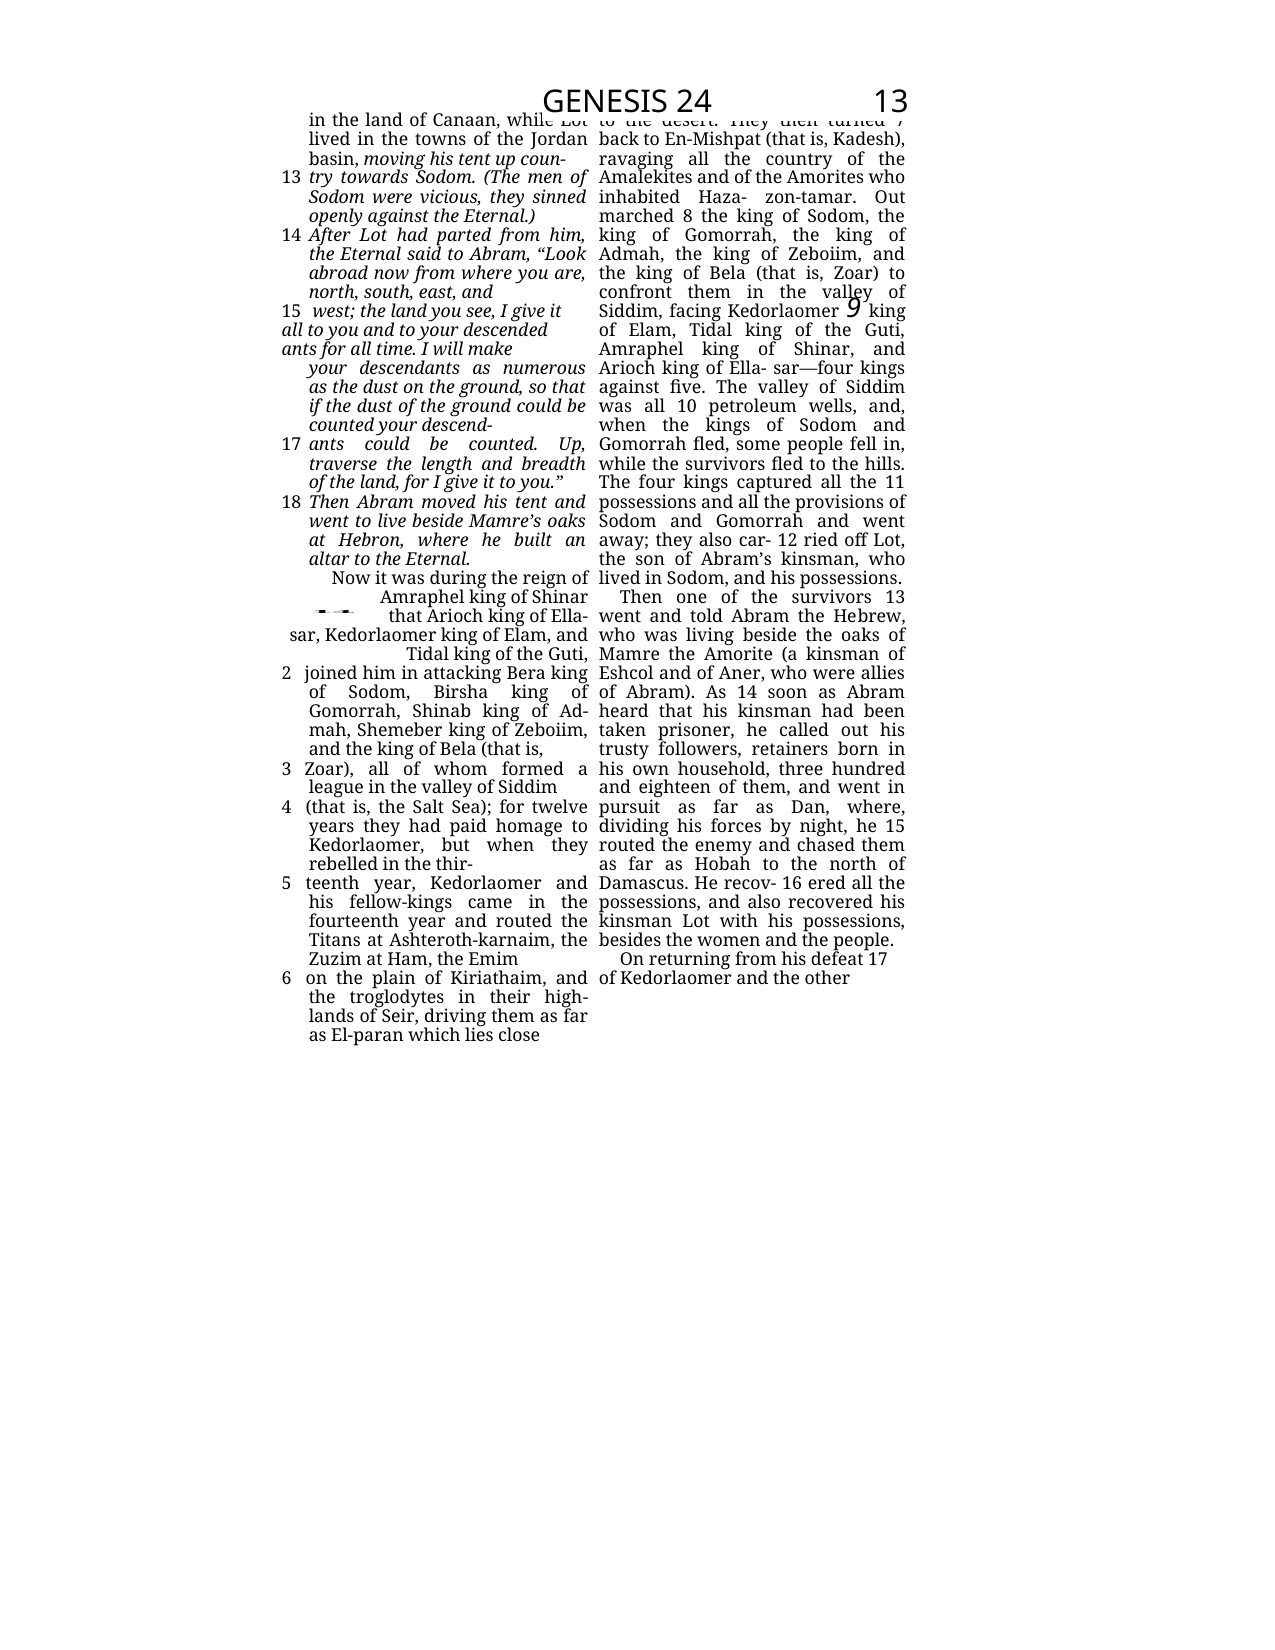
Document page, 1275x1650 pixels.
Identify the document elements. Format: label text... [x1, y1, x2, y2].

list Zoar), all of whom formed a league in the valley of Siddim [281, 760, 588, 798]
text your descendants as numerous as the dust on the ground, so that if the dust of the ground could be counted your descend- [308, 359, 588, 436]
list (that is, the Salt Sea); for twelve years they had paid homage to Kedorlaomer, but when they rebelled in the thir- [281, 798, 588, 874]
list joined him in attacking Bera king of Sodom, Birsha king of Gomorrah, Shinab king of Ad- mah, Shemeber king of Zeboiim, and the king of Bela (that is, [281, 664, 588, 760]
list Then Abram moved his tent and went to live beside Mamre’s oaks at Hebron, where he built an altar to the Eternal. [281, 493, 588, 569]
list teenth year, Kedorlaomer and his fellow-kings came in the fourteenth year and routed the Titans at Ashteroth-karnaim, the Zuzim at Ham, the Emim [281, 874, 588, 969]
text Now it was during the reign of Amraphel king of Shinar that Arioch king of Ella- sar, Kedorlaomer king of Elam, and Tidal king of the Guti, [281, 569, 588, 664]
list ants could be counted. Up, traverse the length and breadth of the land, for I give it to you.” [281, 436, 588, 493]
list try towards Sodom. (The men of Sodom were vicious, they sinned openly against the Eter­nal.) [281, 169, 588, 226]
list west; the land you see, I give it all to you and to your descend­ed ants for all time. I will make [281, 302, 588, 359]
text Then one of the survivors 13 went and told Abram the He­brew, who was living beside the oaks of Mamre the Amorite (a kinsman of Eshcol and of Aner, who were allies of Abram). As 14 soon as Abram heard that his kinsman had been taken pris­oner, he called out his trusty fol­lowers, retainers born in his own household, three hundred and eighteen of them, and went in pursuit as far as Dan, where, dividing his forces by night, he 15 routed the enemy and chased them as far as Hobah to the north of Damascus. He recov- 16 ered all the possessions, and also recovered his kinsman Lot with his possessions, besides the women and the people. [599, 588, 906, 950]
text On returning from his defeat 17 of Kedorlaomer and the other [599, 950, 906, 988]
text to the desert. They then turned 7 back to En-Mishpat (that is, Kadesh), ravaging all the coun­try of the Amalekites and of the Amorites who inhabited Haza- zon-tamar. Out marched 8 the king of Sodom, the king of Gomorrah, the king of Admah, the king of Zeboiim, and the king of Bela (that is, Zoar) to confront them in the valley of Siddim, facing Kedorlaomer 9 king of Elam, Tidal king of the Guti, Amraphel king of Shinar, and Arioch king of Ella- sar—four kings against five. The valley of Siddim was all 10 petroleum wells, and, when the kings of Sodom and Gomorrah fled, some people fell in, while the survivors fled to the hills. The four kings captured all the 11 possessions and all the provi­sions of Sodom and Gomorrah and went away; they also car- 12 ried off Lot, the son of Abram’s kinsman, who lived in Sodom, and his possessions. [599, 121, 906, 588]
list After Lot had parted from him, the Eternal said to Abram, “Look abroad now from where you are, north, south, east, and [281, 226, 588, 302]
list on the plain of Kiriathaim, and the troglodytes in their high­lands of Seir, driving them as far as El-paran which lies close [281, 969, 588, 1046]
text in the land of Canaan, while Lot lived in the towns of the Jordan basin, moving his tent up coun- [308, 112, 588, 169]
